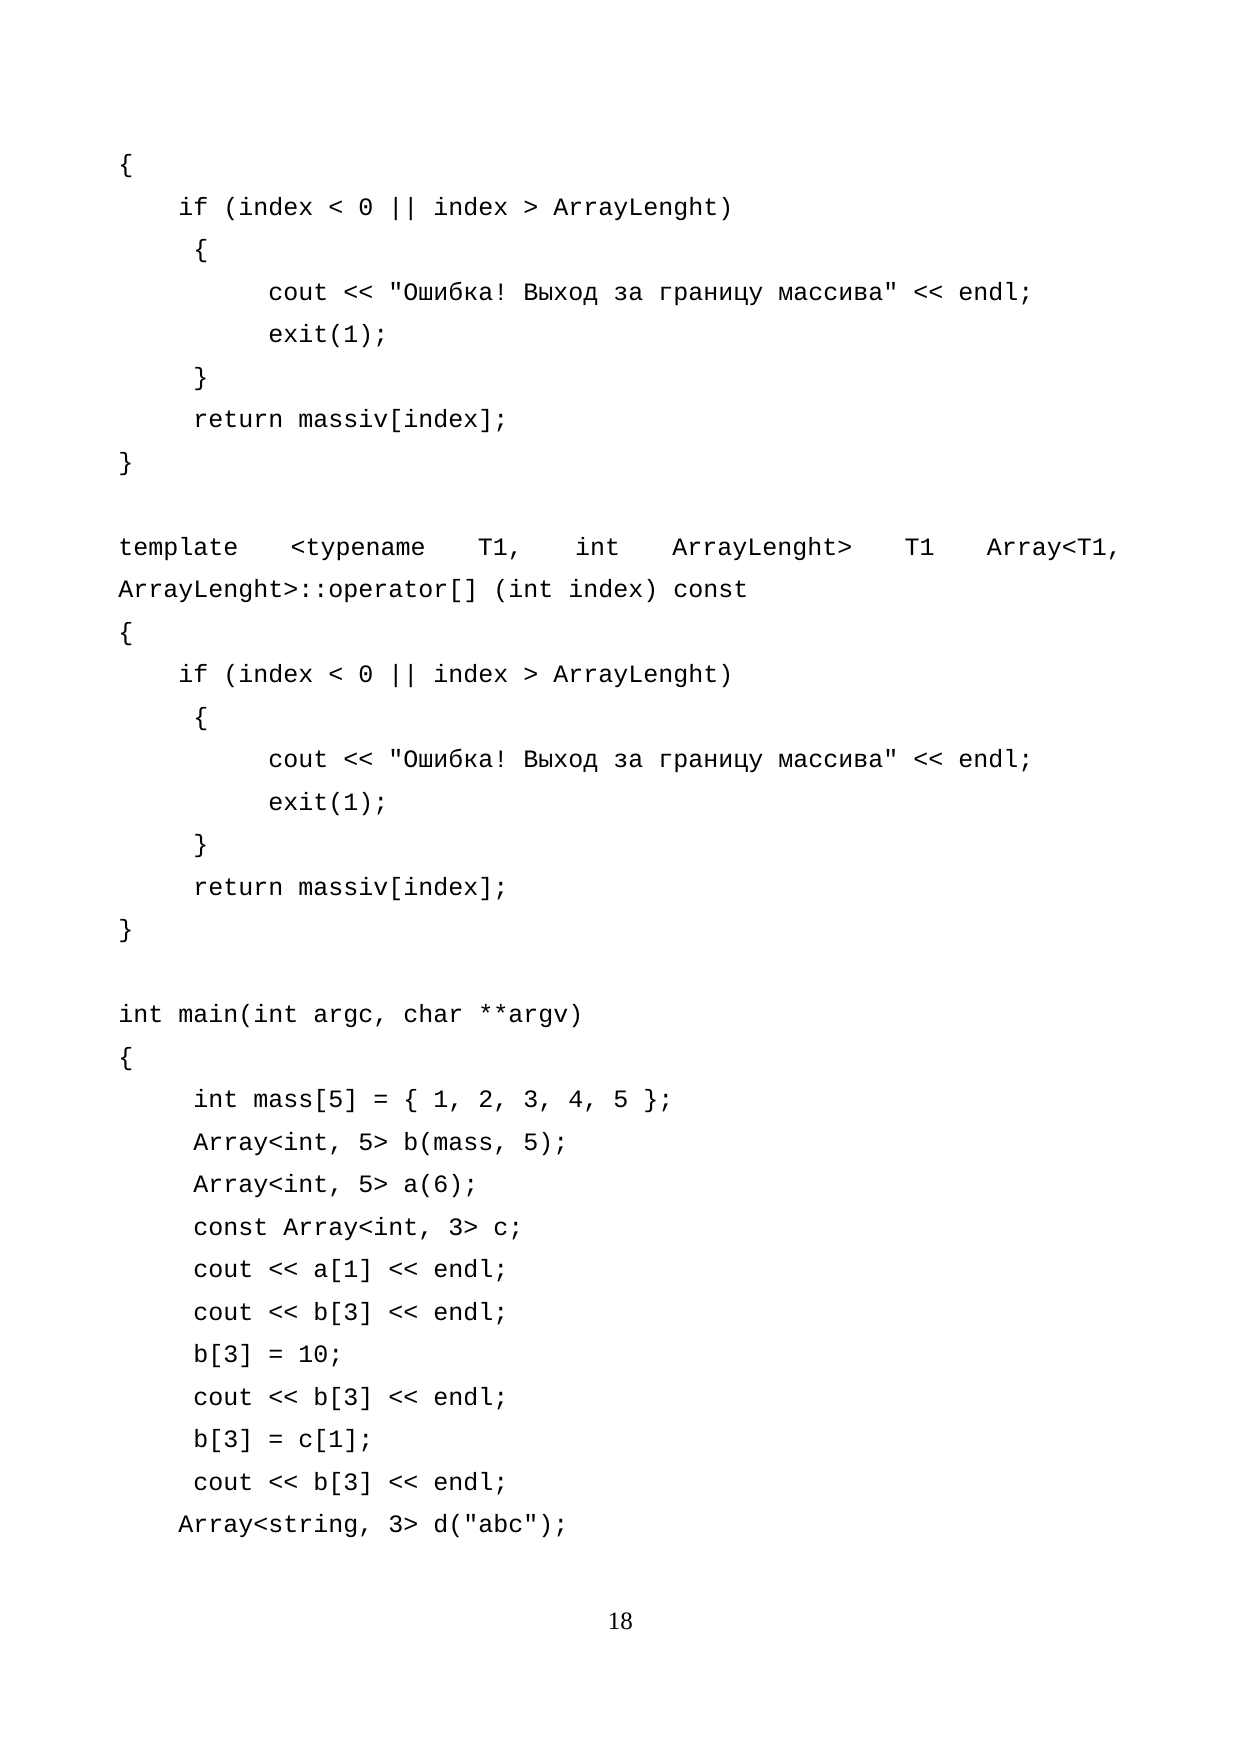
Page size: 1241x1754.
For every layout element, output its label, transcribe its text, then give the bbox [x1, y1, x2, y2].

text return massiv[index]; [118, 407, 1122, 435]
text template <typename T1, int ArrayLenght> T1 Array<T1, ArrayLenght>::operator[] (int index) const [118, 534, 1122, 605]
text Array<string, 3> d("abc"); [118, 1512, 1122, 1540]
text int main(int argc, char **argv) [118, 1002, 1122, 1030]
text const Array<int, 3> c; [118, 1214, 1122, 1242]
text b[3] = c[1]; [118, 1427, 1122, 1455]
text cout << b[3] << endl; [118, 1299, 1122, 1327]
text { [118, 152, 1122, 180]
text cout << "Ошибка! Выход за границу массива" << endl; [118, 747, 1122, 775]
text cout << b[3] << endl; [118, 1384, 1122, 1412]
text Array<int, 5> b(mass, 5); [118, 1129, 1122, 1157]
text exit(1); [118, 789, 1122, 817]
text { [118, 704, 1122, 732]
text cout << "Ошибка! Выход за границу массива" << endl; [118, 279, 1122, 307]
text { [118, 237, 1122, 265]
text } [118, 364, 1122, 392]
text if (index < 0 || index > ArrayLenght) [118, 194, 1122, 222]
text return massiv[index]; [118, 874, 1122, 902]
text int mass[5] = { 1, 2, 3, 4, 5 }; [118, 1087, 1122, 1115]
text { [118, 1044, 1122, 1072]
text } [118, 832, 1122, 860]
text } [118, 917, 1122, 945]
text { [118, 619, 1122, 647]
text cout << b[3] << endl; [118, 1469, 1122, 1497]
text if (index < 0 || index > ArrayLenght) [118, 662, 1122, 690]
text cout << a[1] << endl; [118, 1257, 1122, 1285]
text } [118, 449, 1122, 477]
text b[3] = 10; [118, 1342, 1122, 1370]
text exit(1); [118, 322, 1122, 350]
text Array<int, 5> a(6); [118, 1172, 1122, 1200]
